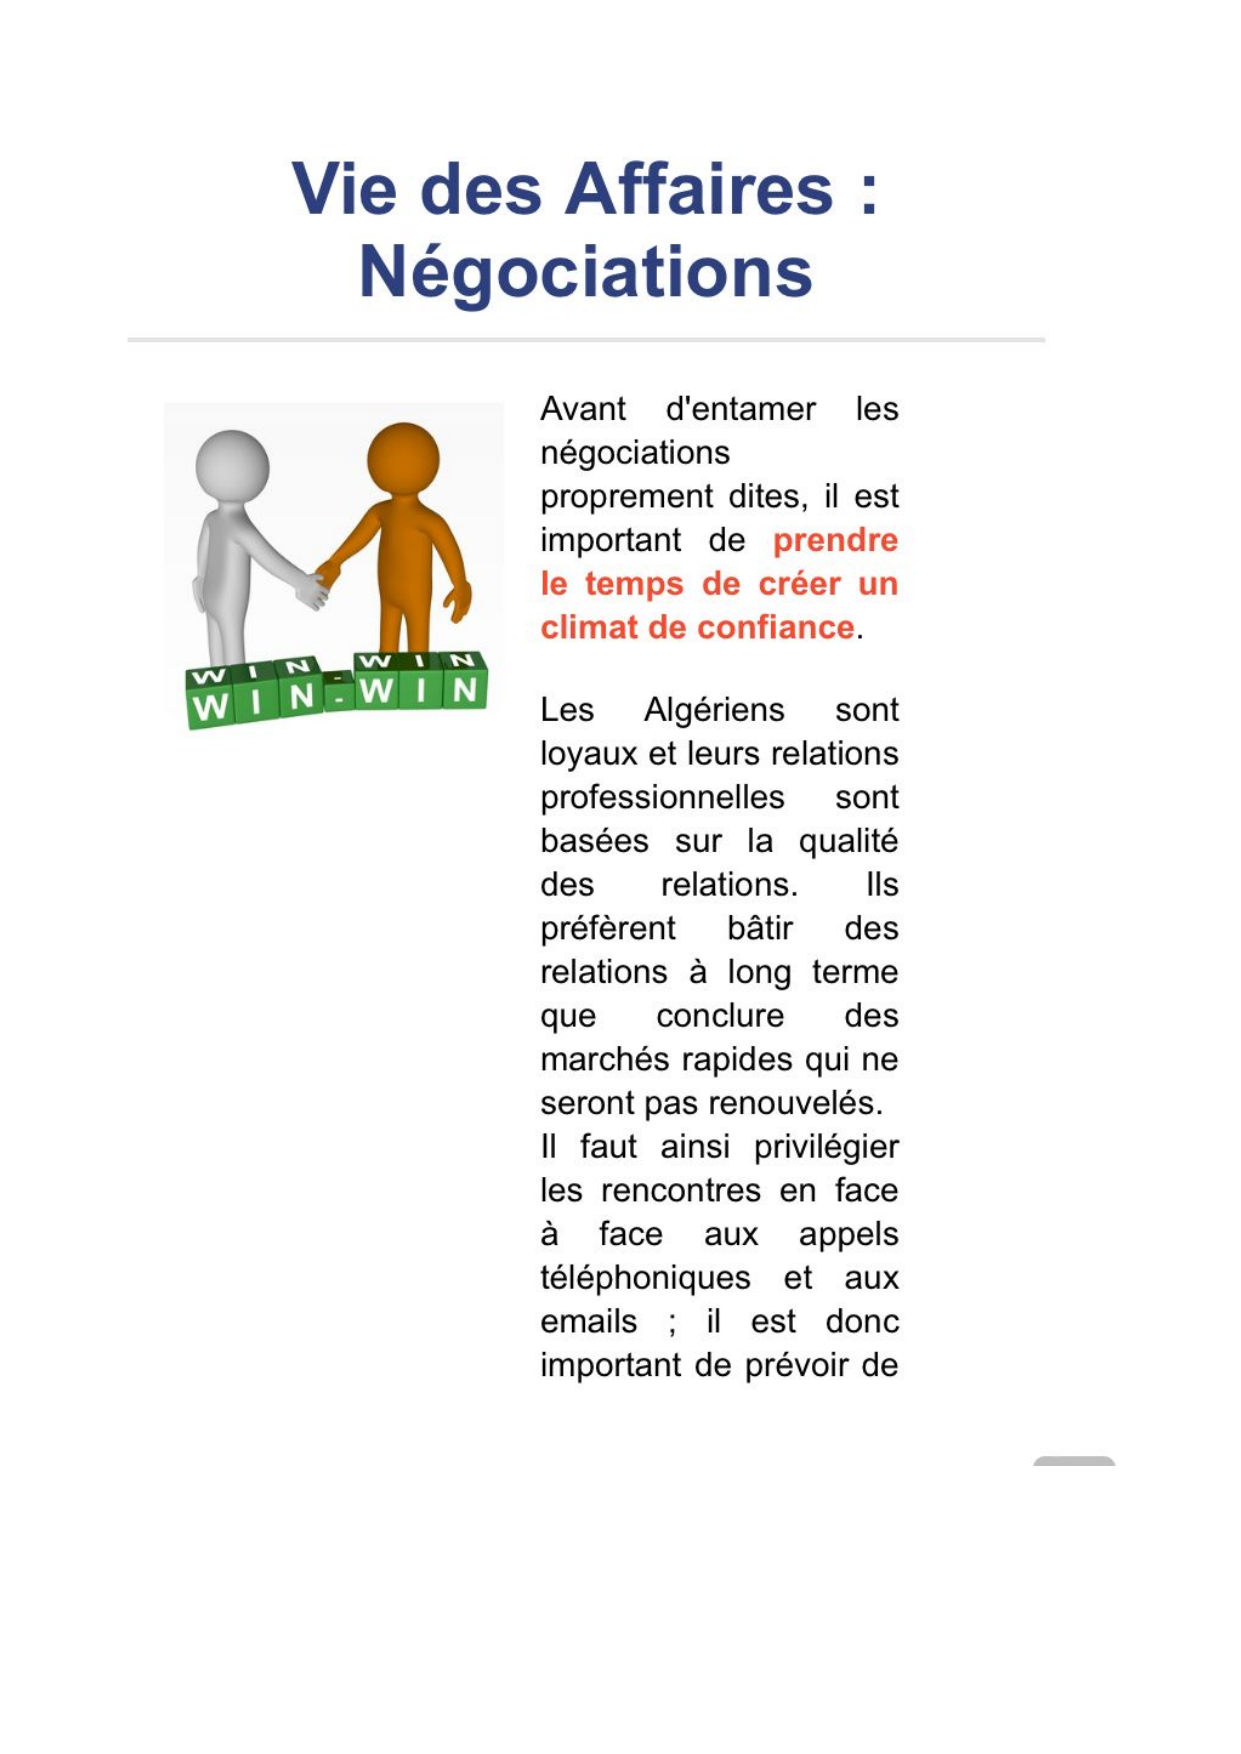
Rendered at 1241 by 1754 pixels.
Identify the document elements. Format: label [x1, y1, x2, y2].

picture [118, 118, 1123, 1466]
